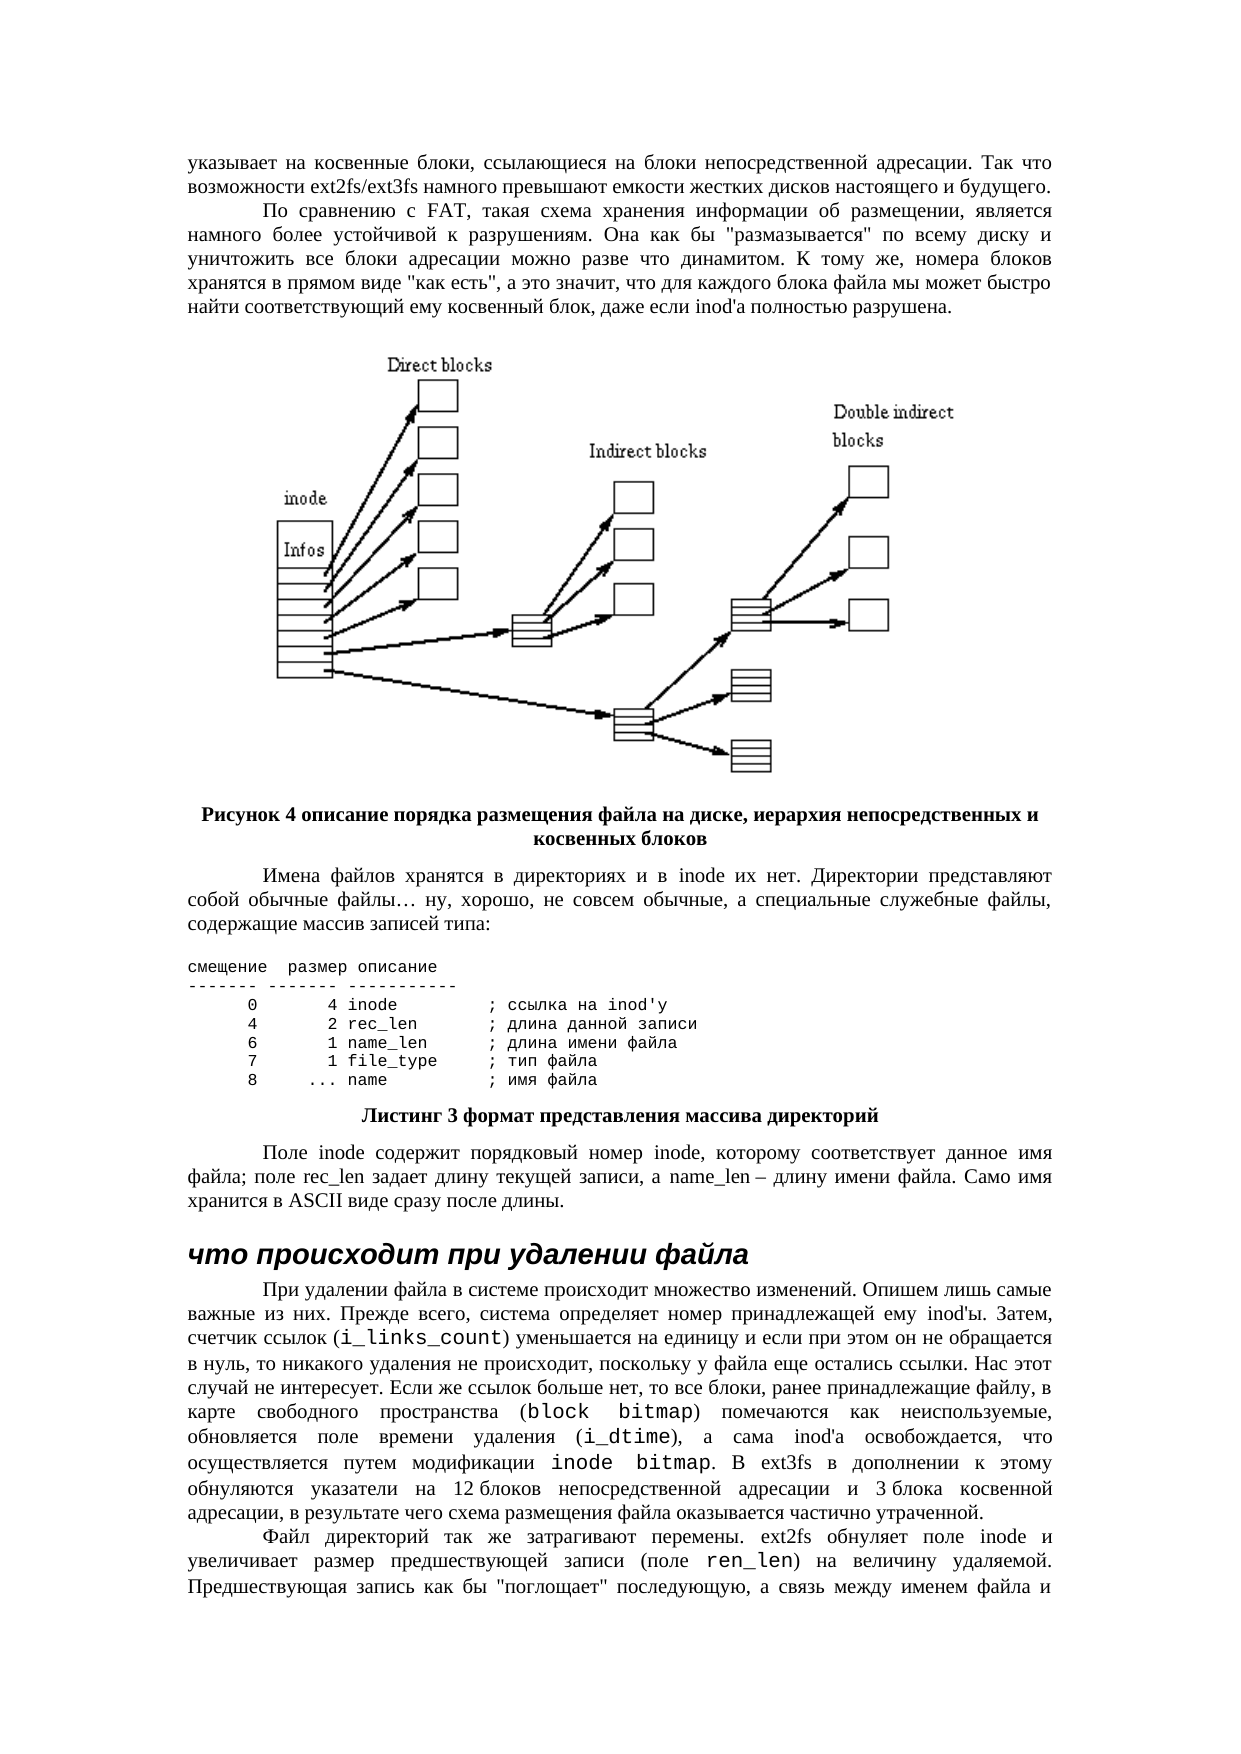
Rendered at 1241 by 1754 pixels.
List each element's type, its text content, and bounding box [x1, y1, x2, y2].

text 0 4 inode ; ссылка на inod'у [187, 996, 1053, 1015]
text 8 ... name ; имя файла [187, 1072, 1053, 1091]
text указывает на косвенные блоки, ссылающиеся на блоки непосредственной адресации. Так что возможности ext2fs/ext3fs намного превышают емкости жестких дисков настоящего и будущего. [187, 150, 1053, 198]
picture [263, 342, 977, 790]
text При удалении файла в системе происходит множество изменений. Опишем лишь самые важные из них. Прежде всего, система определяет номер принадлежащей ему inod'ы. Затем, счетчик ссылок (i_links_count) уменьшается на единицу и если при этом он не обращается в нуль, то никакого удаления не происходит, поскольку у файла еще остались ссылки. Нас этот случай не интересует. Если же ссылок больше нет, то все блоки, ранее принадлежащие файлу, в карте свободного пространства (block bitmap) помечаются как неиспользуемые, обновляется поле времени удаления (i_dtime), а сама inod'а освобождается, что осуществляется путем модификации inode bitmap. В ext3fs в дополнении к этому обнуляются указатели на 12 блоков непосредственной адресации и 3 блока косвенной адресации, в результате чего схема размещения файла оказывается частично утраченной. [187, 1277, 1053, 1524]
text Листинг 3 формат представления массива директорий [187, 1103, 1053, 1127]
text 6 1 name_len ; длина имени файла [187, 1034, 1053, 1053]
text Файл директорий так же затрагивают перемены. ext2fs обнуляет поле inode и увеличивает размер предшествующей записи (поле ren_len) на величину удаляемой. Предшествующая запись как бы "поглощает" последующую, а связь между именем файла и [187, 1524, 1053, 1598]
text Поле inode содержит порядковый номер inode, которому соответствует данное имя файла; поле rec_len задает длину текущей записи, а name_len – длину имени файла. Само имя хранится в ASCII виде сразу после длины. [187, 1140, 1053, 1212]
subtitle что происходит при удалении файла [187, 1237, 1053, 1271]
text смещение размер описание [187, 959, 1053, 978]
text 4 2 rec_len ; длина данной записи [187, 1015, 1053, 1034]
text Имена файлов хранятся в директориях и в inode их нет. Директории представляют собой обычные файлы… ну, хорошо, не совсем обычные, а специальные служебные файлы, содержащие массив записей типа: [187, 862, 1053, 935]
text Рисунок 4 описание порядка размещения файла на диске, иерархия непосредственных и косвенных блоков [187, 802, 1053, 850]
text ------- ------- ----------- [187, 978, 1053, 996]
text По сравнению с FAT, такая схема хранения информации об размещении, является намного более устойчивой к разрушениям. Она как бы "размазывается" по всему диску и уничтожить все блоки адресации можно разве что динамитом. К тому же, номера блоков хранятся в прямом виде "как есть", а это значит, что для каждого блока файла мы может быстро найти соответствующий ему косвенный блок, даже если inod'а полностью разрушена. [187, 198, 1053, 318]
text 7 1 file_type ; тип файла [187, 1053, 1053, 1072]
